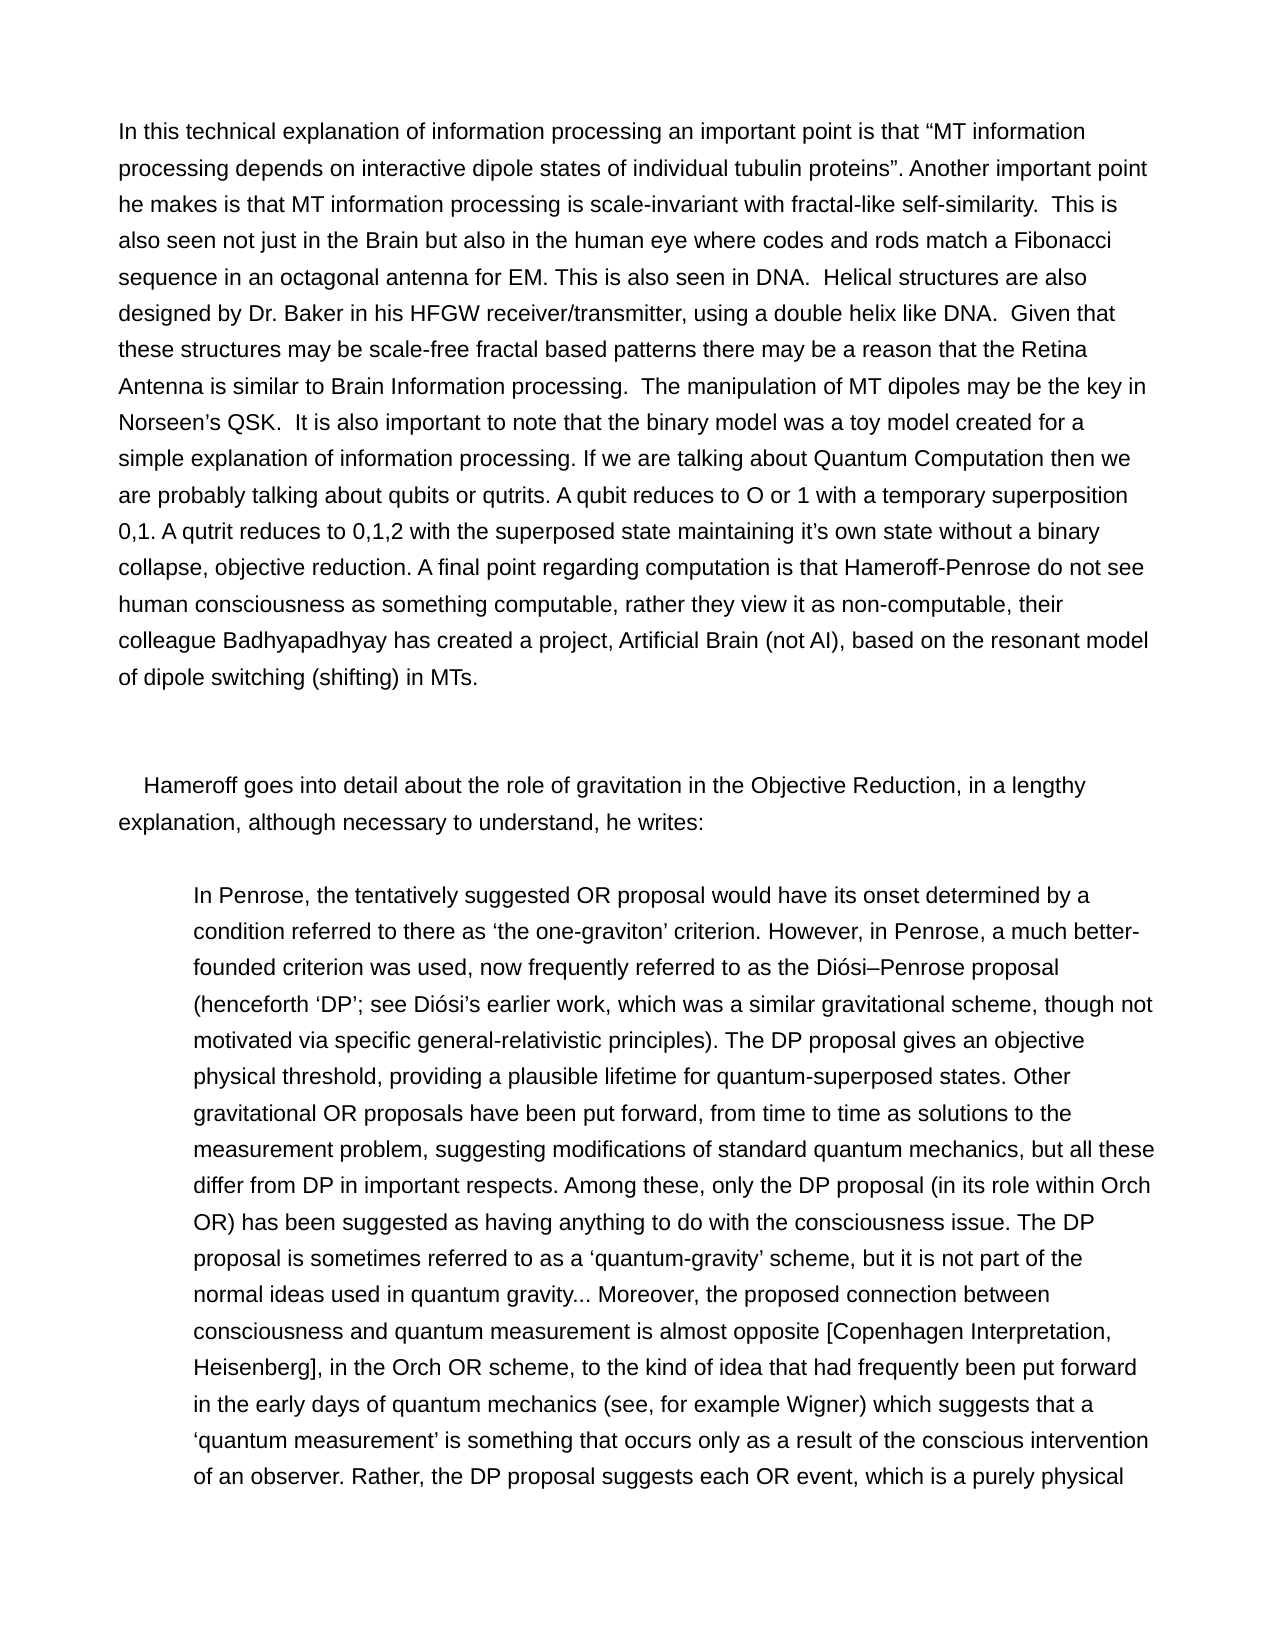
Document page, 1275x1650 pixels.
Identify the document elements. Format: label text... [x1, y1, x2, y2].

text In Penrose, the tentatively suggested OR proposal would have its onset determined by a condition referred to there as ‘the one-graviton’ criterion. However, in Penrose, a much better-founded criterion was used, now frequently referred to as the Diósi–Penrose proposal (henceforth ‘DP’; see Diósi’s earlier work, which was a similar gravitational scheme, though not motivated via specific general-relativistic principles). The DP proposal gives an objective physical threshold, providing a plausible lifetime for quantum-superposed states. Other gravitational OR proposals have been put forward, from time to time as solutions to the measurement problem, suggesting modifications of standard quantum mechanics, but all these differ from DP in important respects. Among these, only the DP proposal (in its role within Orch OR) has been suggested as having anything to do with the consciousness issue. The DP proposal is sometimes referred to as a ‘quantum-gravity’ scheme, but it is not part of the normal ideas used in quantum gravity... Moreover, the proposed connection between consciousness and quantum measurement is almost opposite [Copenhagen Interpretation, Heisenberg], in the Orch OR scheme, to the kind of idea that had frequently been put forward in the early days of quantum mechanics (see, for example Wigner) which suggests that a ‘quantum measurement’ is something that occurs only as a result of the conscious intervention of an observer. Rather, the DP proposal suggests each OR event, which is a purely physical [193, 882, 1157, 1489]
text In this technical explanation of information processing an important point is that “MT information processing depends on interactive dipole states of individual tubulin proteins”. Another important point he makes is that MT information processing is scale-invariant with fractal-like self-similarity. This is also seen not just in the Brain but also in the human eye where codes and rods match a Fibonacci sequence in an octagonal antenna for EM. This is also seen in DNA. Helical structures are also designed by Dr. Baker in his HFGW receiver/transmitter, using a double helix like DNA. Given that these structures may be scale-free fractal based patterns there may be a reason that the Retina Antenna is similar to Brain Information processing. The manipulation of MT dipoles may be the key in Norseen’s QSK. It is also important to note that the binary model was a toy model created for a simple explanation of information processing. If we are talking about Quantum Computation then we are probably talking about qubits or qutrits. A qubit reduces to O or 1 with a temporary superposition 0,1. A qutrit reduces to 0,1,2 with the superposed state maintaining it’s own state without a binary collapse, objective reduction. A final point regarding computation is that Hameroff-Penrose do not see human consciousness as something computable, rather they view it as non-computable, their colleague Badhyapadhyay has created a project, Artificial Brain (not AI), based on the resonant model of dipole switching (shifting) in MTs. [118, 118, 1157, 690]
text Hameroff goes into detail about the role of gravitation in the Objective Reduction, in a lengthy explanation, although necessary to understand, he writes: [118, 772, 1157, 835]
